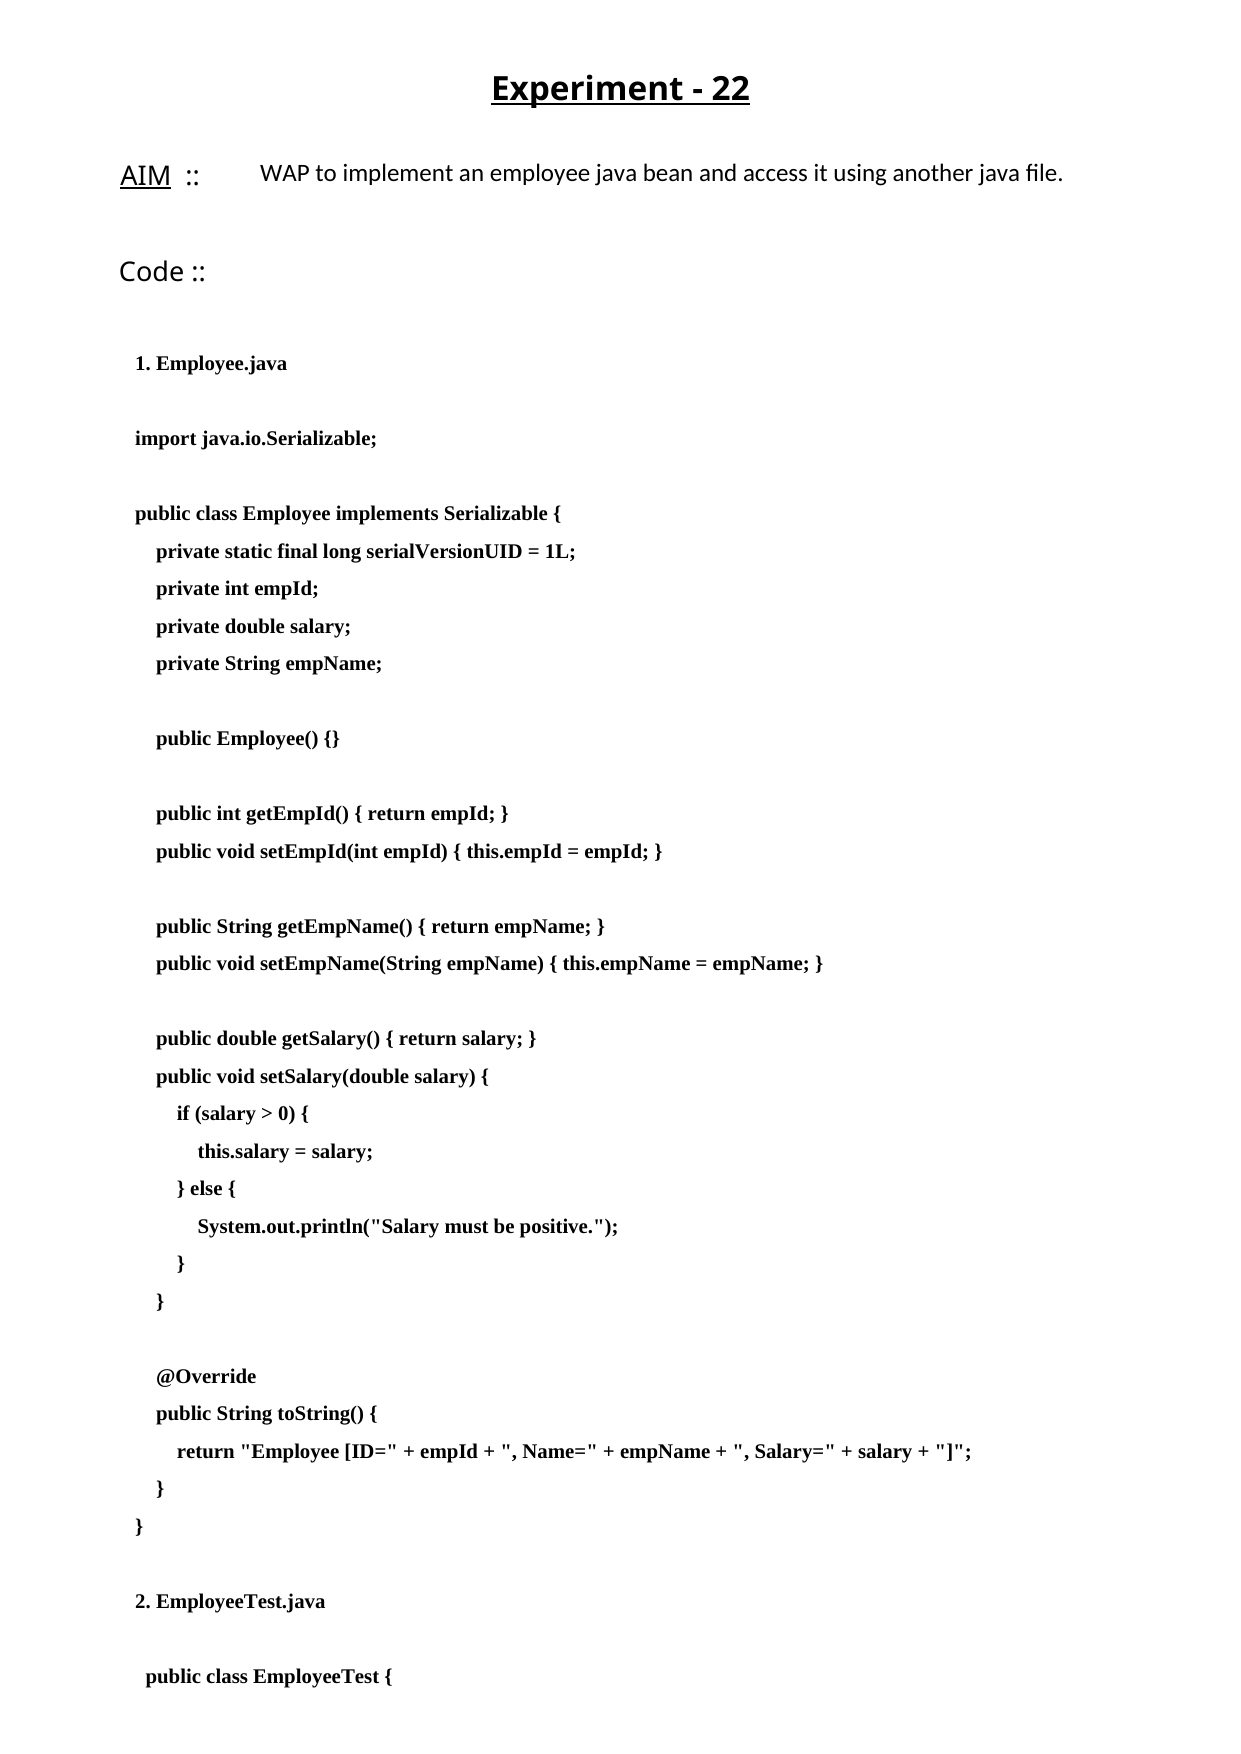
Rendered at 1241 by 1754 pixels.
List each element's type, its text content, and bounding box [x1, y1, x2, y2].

text public String getEmpName() { return empName; } [135, 900, 1180, 938]
text private int empId; [135, 563, 1180, 600]
text } [135, 1275, 1180, 1313]
text @Override [135, 1350, 1180, 1388]
text private static final long serialVersionUID = 1L; [135, 525, 1180, 563]
text public void setSalary(double salary) { [135, 1050, 1180, 1088]
text public void setEmpName(String empName) { this.empName = empName; } [135, 938, 1180, 975]
text } [135, 1500, 1180, 1538]
text private String empName; [135, 638, 1180, 675]
text } else { [135, 1163, 1180, 1200]
text private double salary; [135, 600, 1180, 638]
text } [135, 1238, 1180, 1275]
text public void setEmpId(int empId) { this.empId = empId; } [135, 825, 1180, 863]
text 2. EmployeeTest.java [135, 1575, 1180, 1613]
list Code :: [103, 252, 222, 289]
text public class Employee implements Serializable { [135, 488, 1180, 525]
text public int getEmpId() { return empId; } [135, 788, 1180, 825]
text Experiment - 22 [438, 64, 803, 110]
text 1. Employee.java [135, 338, 1180, 375]
text } [135, 1463, 1180, 1500]
text public class EmployeeTest { [135, 1650, 1180, 1688]
text if (salary > 0) { [135, 1088, 1180, 1125]
text public String toString() { [135, 1388, 1180, 1425]
text WAP to implement an employee java bean and access it using another java file. [260, 158, 1201, 188]
list AIM :: [120, 156, 254, 193]
text import java.io.Serializable; [135, 413, 1180, 450]
text public double getSalary() { return salary; } [135, 1013, 1180, 1050]
text public Employee() {} [135, 713, 1180, 750]
text this.salary = salary; [135, 1125, 1180, 1163]
text System.out.println("Salary must be positive."); [135, 1200, 1180, 1238]
text return "Employee [ID=" + empId + ", Name=" + empName + ", Salary=" + salary + "]"; [135, 1425, 1180, 1463]
